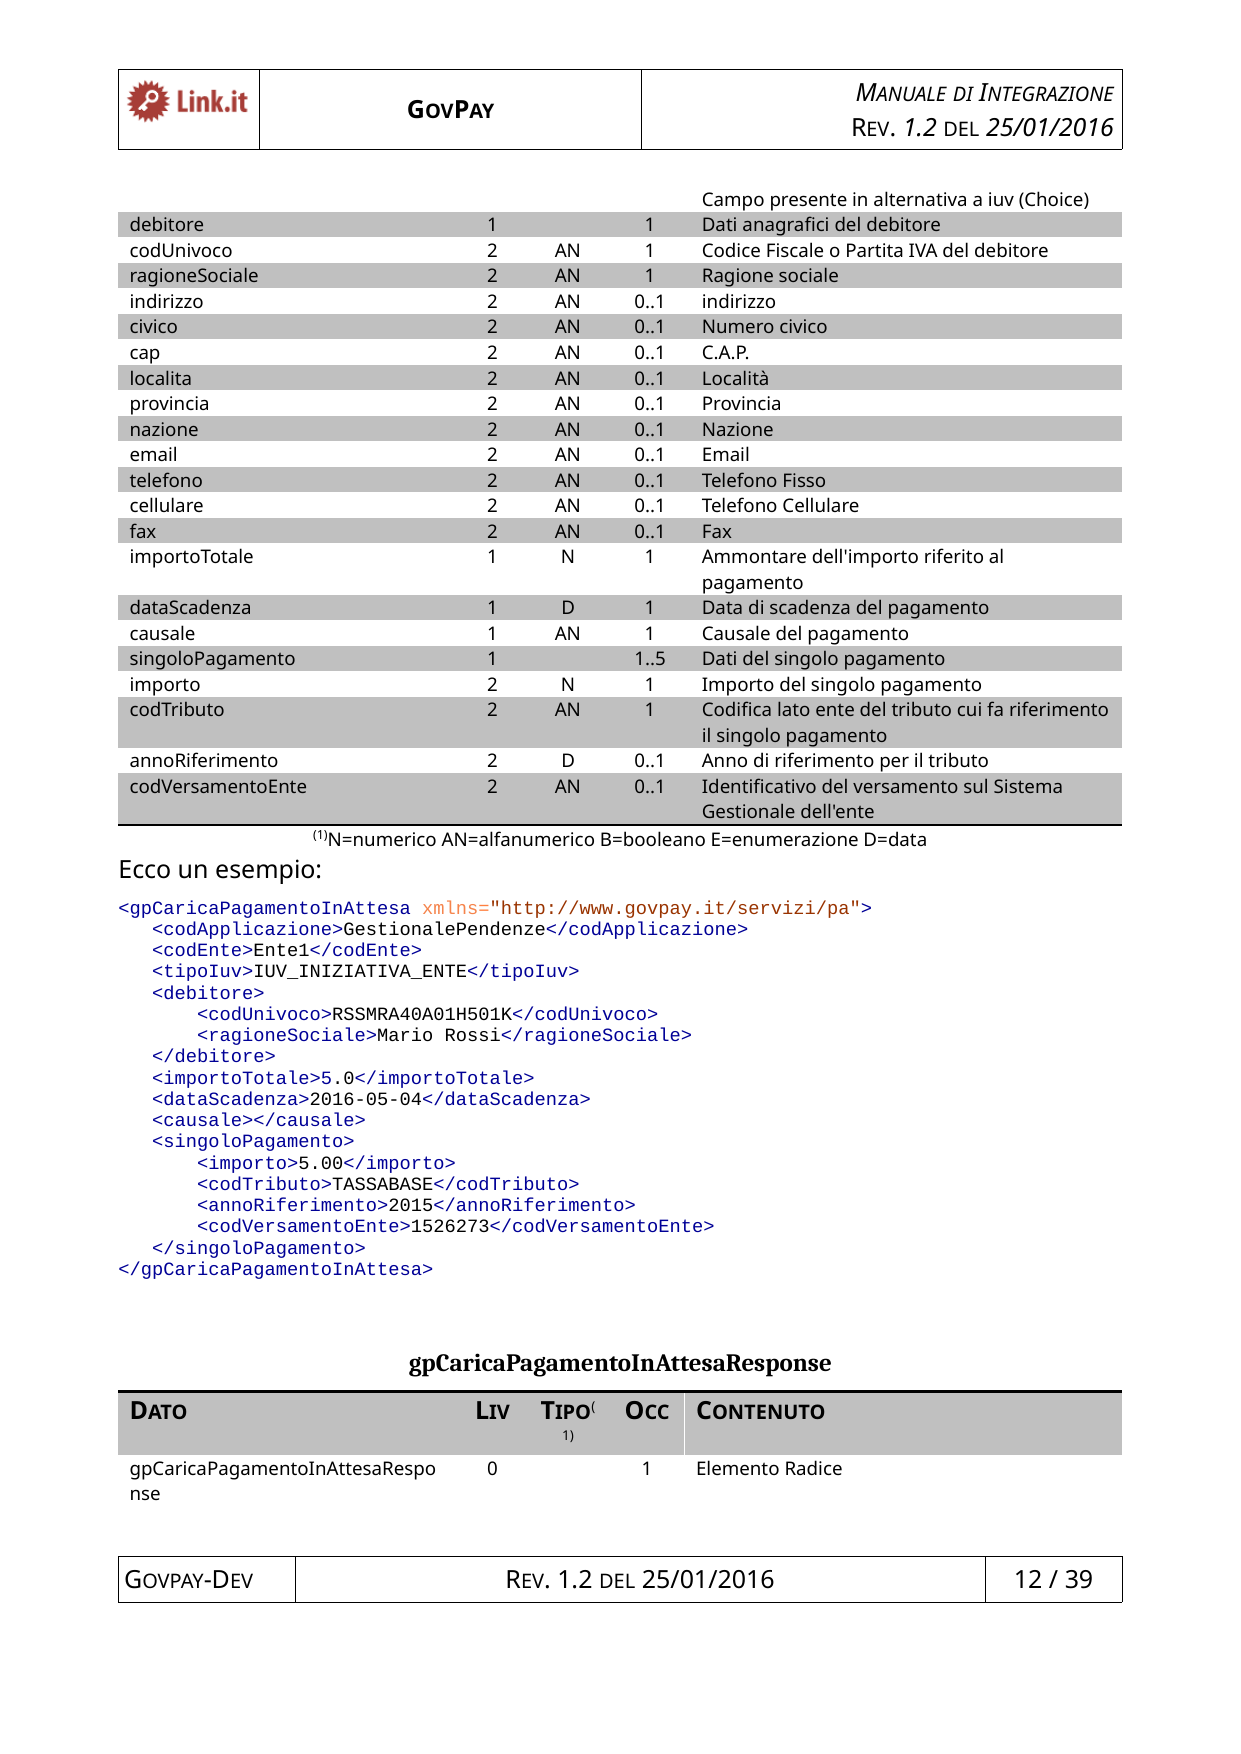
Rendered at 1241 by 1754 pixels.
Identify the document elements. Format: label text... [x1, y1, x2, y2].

table_cell 1 [458, 595, 526, 620]
table_cell 2 [458, 441, 526, 467]
table_cell Ammontare dell'importo riferito al pagamento [690, 544, 1122, 594]
table_cell 1 [609, 544, 690, 594]
table_cell singoloPagamento [118, 646, 458, 671]
table_cell 0..1 [609, 416, 690, 441]
table_cell 1 [609, 620, 690, 646]
table_cell 1 [609, 595, 690, 620]
table_cell causale [118, 620, 458, 646]
table_cell Fax [690, 518, 1122, 543]
table_cell AN [526, 390, 609, 416]
table_cell 1 [609, 697, 690, 748]
table_cell Liv [458, 1393, 526, 1455]
table_cell N [526, 544, 609, 594]
table_cell Tipo(1) [526, 1393, 609, 1455]
table_cell Nazione [690, 416, 1122, 441]
table_cell AN [526, 314, 609, 339]
table_cell nazione [118, 416, 458, 441]
table_cell provincia [118, 390, 458, 416]
table_cell Importo del singolo pagamento [690, 671, 1122, 697]
table_cell AN [526, 416, 609, 441]
table_cell 0..1 [609, 441, 690, 467]
table_cell annoRiferimento [118, 748, 458, 773]
table_cell 1 [458, 544, 526, 594]
table_cell AN [526, 467, 609, 492]
table_cell 0..1 [609, 493, 690, 518]
table_cell Data di scadenza del pagamento [690, 595, 1122, 620]
table_cell C.A.P. [690, 339, 1122, 365]
table_cell codTributo [118, 697, 458, 748]
table_cell codVersamentoEnte [118, 773, 458, 824]
table_cell AN [526, 620, 609, 646]
table_cell fax [118, 518, 458, 543]
table_cell 2 [458, 263, 526, 288]
table_cell 0..1 [609, 467, 690, 492]
table_cell Email [690, 441, 1122, 467]
table_cell 0 [458, 1455, 526, 1506]
table_header gpCaricaPagamentoInAttesaResponse [118, 1349, 1122, 1390]
table_cell [118, 186, 458, 212]
table_cell Telefono Fisso [690, 467, 1122, 492]
table_cell 2 [458, 237, 526, 263]
table_cell Elemento Radice [685, 1455, 1122, 1506]
table_cell Occ [609, 1393, 684, 1455]
table_cell 0..1 [609, 748, 690, 773]
table_cell importoTotale [118, 544, 458, 594]
table_cell D [526, 748, 609, 773]
table_cell 1 [609, 671, 690, 697]
table_cell 0..1 [609, 288, 690, 314]
table_cell Anno di riferimento per il tributo [690, 748, 1122, 773]
table_cell 2 [458, 671, 526, 697]
table_cell 2 [458, 390, 526, 416]
table_cell AN [526, 518, 609, 543]
table_cell 0..1 [609, 339, 690, 365]
table_cell 0..1 [609, 314, 690, 339]
table_cell gpCaricaPagamentoInAttesaResponse [118, 1455, 458, 1506]
table_cell localita [118, 365, 458, 390]
table_cell 2 [458, 518, 526, 543]
table_cell D [526, 595, 609, 620]
table_cell 1 [609, 1455, 684, 1506]
table_cell AN [526, 773, 609, 824]
table_cell civico [118, 314, 458, 339]
table_cell AN [526, 697, 609, 748]
table_cell [526, 646, 609, 671]
table_cell Codice Fiscale o Partita IVA del debitore [690, 237, 1122, 263]
table_cell Dati anagrafici del debitore [690, 212, 1122, 237]
table_cell Contenuto [685, 1393, 1122, 1455]
table_cell [609, 186, 690, 212]
table_cell 1..5 [609, 646, 690, 671]
table_cell 2 [458, 288, 526, 314]
table_cell AN [526, 339, 609, 365]
table_cell Campo presente in alternativa a iuv (Choice) [690, 186, 1122, 212]
table_cell 0..1 [609, 518, 690, 543]
table_cell [526, 212, 609, 237]
table_cell Numero civico [690, 314, 1122, 339]
table_cell codUnivoco [118, 237, 458, 263]
table_cell AN [526, 263, 609, 288]
table_cell Causale del pagamento [690, 620, 1122, 646]
table_cell AN [526, 441, 609, 467]
table_cell [526, 186, 609, 212]
table_cell 1 [609, 237, 690, 263]
table_cell [458, 186, 526, 212]
text (1)N=numerico AN=alfanumerico B=booleano E=enumerazione D=data [118, 826, 1122, 852]
table_cell 2 [458, 416, 526, 441]
table_cell [526, 1455, 609, 1506]
table_cell Ragione sociale [690, 263, 1122, 288]
table_cell AN [526, 365, 609, 390]
table_cell 2 [458, 748, 526, 773]
table_cell AN [526, 288, 609, 314]
table_cell 2 [458, 773, 526, 824]
table_cell 2 [458, 314, 526, 339]
table_cell 2 [458, 697, 526, 748]
table_cell Telefono Cellulare [690, 493, 1122, 518]
table_cell N [526, 671, 609, 697]
table_cell 1 [458, 212, 526, 237]
table_cell Codifica lato ente del tributo cui fa riferimento il singolo pagamento [690, 697, 1122, 748]
table_cell Dato [118, 1393, 458, 1455]
text <gpCaricaPagamentoInAttesa xmlns="http://www.govpay.it/servizi/pa"> <codApplicazione>GestionalePendenze</codApplicazione> <codEnte>Ente1</codEnte> <tipoIuv>IUV_INIZIATIVA_ENTE</tipoIuv> <debitore> <codUnivoco>RSSMRA40A01H501K</codUnivoco> <ragioneSociale>Mario Rossi</ragioneSociale> </debitore> <importoTotale>5.0</importoTotale> <dataScadenza>2016-05-04</dataScadenza> <causale></causale> <singoloPagamento> <importo>5.00</importo> <codTributo>TASSABASE</codTributo> <annoRiferimento>2015</annoRiferimento> <codVersamentoEnte>1526273</codVersamentoEnte> </singoloPagamento> </gpCaricaPagamentoInAttesa> [118, 898, 1122, 1281]
table_cell indirizzo [690, 288, 1122, 314]
table_cell cellulare [118, 493, 458, 518]
table_cell 0..1 [609, 390, 690, 416]
table_cell 0..1 [609, 365, 690, 390]
table_cell Località [690, 365, 1122, 390]
table_cell email [118, 441, 458, 467]
table_cell importo [118, 671, 458, 697]
table_cell 1 [609, 212, 690, 237]
picture [123, 75, 254, 128]
table_cell 2 [458, 339, 526, 365]
table_cell 2 [458, 467, 526, 492]
table_cell 1 [458, 646, 526, 671]
table_cell AN [526, 493, 609, 518]
table_cell cap [118, 339, 458, 365]
table_cell Dati del singolo pagamento [690, 646, 1122, 671]
table_cell dataScadenza [118, 595, 458, 620]
table_cell indirizzo [118, 288, 458, 314]
table_cell 1 [458, 620, 526, 646]
text Ecco un esempio: [118, 852, 1122, 886]
table_cell AN [526, 237, 609, 263]
table_cell Provincia [690, 390, 1122, 416]
table_cell telefono [118, 467, 458, 492]
table_cell 2 [458, 365, 526, 390]
table_cell 2 [458, 493, 526, 518]
table_cell ragioneSociale [118, 263, 458, 288]
table_cell 1 [609, 263, 690, 288]
table_cell Identificativo del versamento sul Sistema Gestionale dell'ente [690, 773, 1122, 824]
table_cell debitore [118, 212, 458, 237]
table_cell 0..1 [609, 773, 690, 824]
